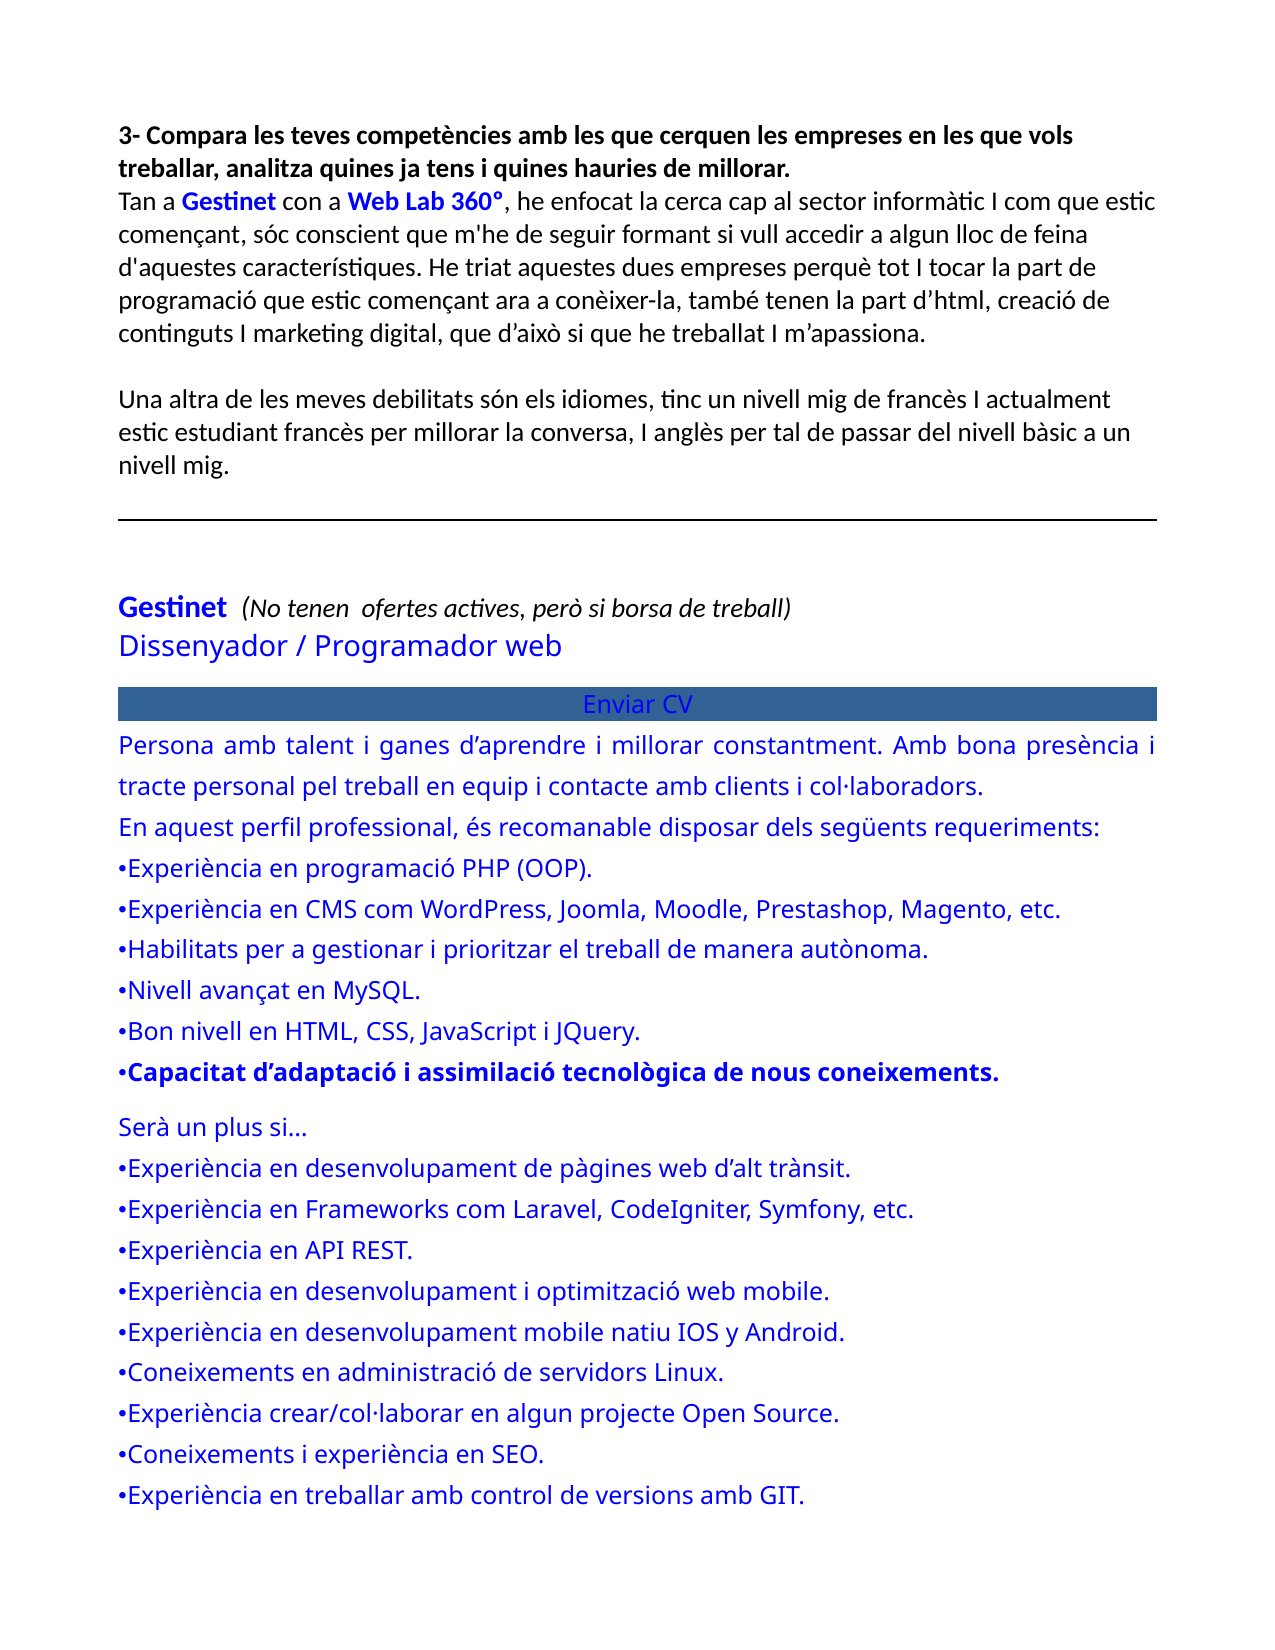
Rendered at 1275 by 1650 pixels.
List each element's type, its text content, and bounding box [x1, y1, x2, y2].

list Capacitat d’adaptació i assimilació tecnològica de nous coneixements. [118, 1055, 1157, 1089]
list Nivell avançat en MySQL. [118, 973, 1157, 1007]
text Una altra de les meves debilitats són els idiomes, tinc un nivell mig de francès I actualment estic estudiant francès per millorar la conversa, I anglès per tal de passar del nivell bàsic a un nivell mig. [118, 382, 1157, 481]
list Coneixements en administració de servidors Linux. [118, 1355, 1157, 1389]
text Tan a Gestinet con a Web Lab 360º, he enfocat la cerca cap al sector informàtic I com que estic començant, sóc conscient que m'he de seguir formant si vull accedir a algun lloc de feina d'aquestes característiques. He triat aquestes dues empreses perquè tot I tocar la part de programació que estic començant ara a conèixer-la, també tenen la part d’html, creació de continguts I marketing digital, que d’això si que he treballat I m’apassiona. [118, 184, 1157, 349]
text Gestinet (No tenen ofertes actives, però si borsa de treball) [118, 587, 1157, 625]
text 3- Compara les teves competències amb les que cerquen les empreses en les que vols treballar, analitza quines ja tens i quines hauries de millorar. [118, 118, 1157, 184]
list Experiència en CMS com WordPress, Joomla, Moodle, Prestashop, Magento, etc. [118, 891, 1157, 925]
text Persona amb talent i ganes d’aprendre i millorar constantment. Amb bona presència i tracte personal pel treball en equip i contacte amb clients i col·laboradors. [118, 728, 1157, 803]
list Experiència crear/col·laborar en algun projecte Open Source. [118, 1396, 1157, 1430]
list Experiència en API REST. [118, 1233, 1157, 1267]
list Experiència en desenvolupament i optimització web mobile. [118, 1273, 1157, 1307]
list Habilitats per a gestionar i prioritzar el treball de manera autònoma. [118, 932, 1157, 966]
text Enviar CV [118, 687, 1157, 721]
list Experiència en programació PHP (OOP). [118, 851, 1157, 884]
list Experiència en Frameworks com Laravel, CodeIgniter, Symfony, etc. [118, 1192, 1157, 1226]
list Experiència en desenvolupament de pàgines web d’alt trànsit. [118, 1151, 1157, 1185]
list Coneixements i experiència en SEO. [118, 1437, 1157, 1471]
list Bon nivell en HTML, CSS, JavaScript i JQuery. [118, 1014, 1157, 1048]
text En aquest perfil professional, és recomanable disposar dels següents requeriments: [118, 810, 1157, 844]
list Experiència en desenvolupament mobile natiu IOS y Android. [118, 1314, 1157, 1348]
text Serà un plus si… [118, 1110, 1157, 1144]
list Experiència en treballar amb control de versions amb GIT. [118, 1478, 1157, 1512]
text Dissenyador / Programador web [118, 625, 1157, 665]
